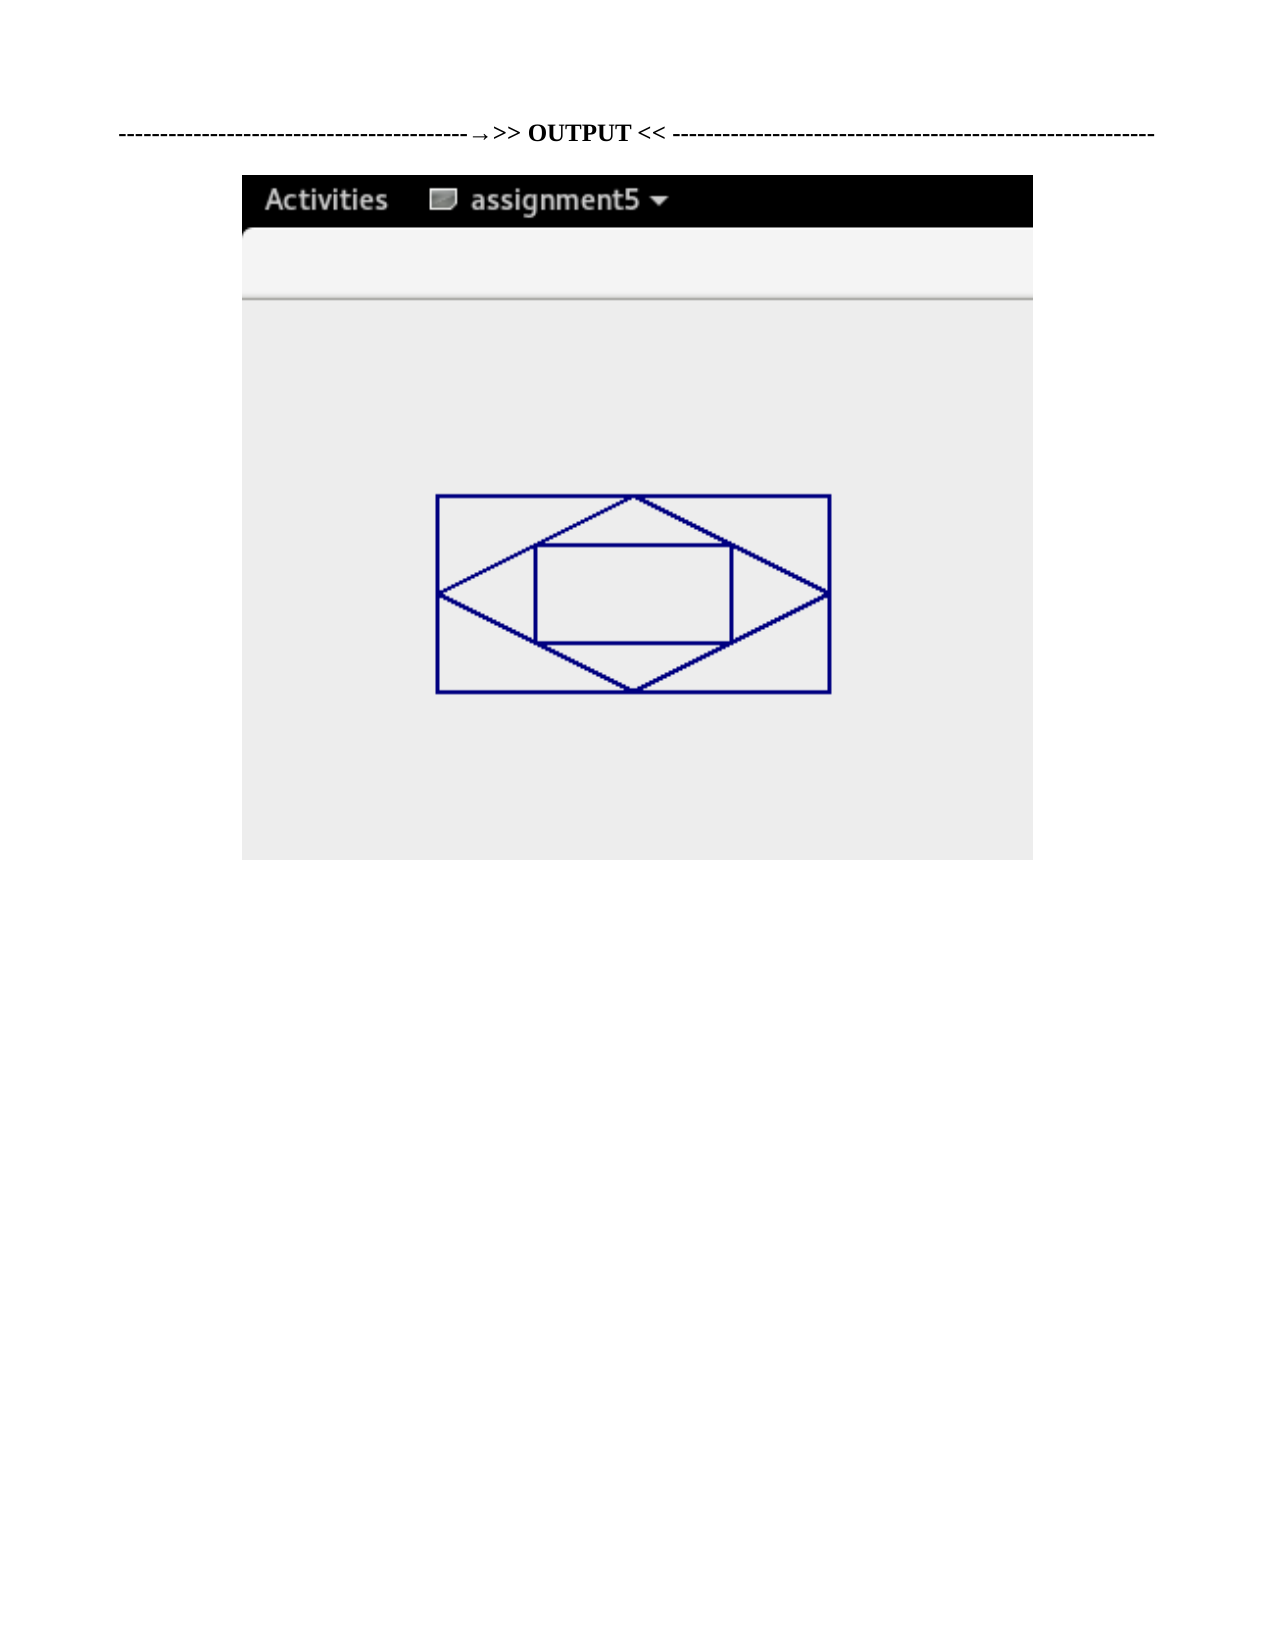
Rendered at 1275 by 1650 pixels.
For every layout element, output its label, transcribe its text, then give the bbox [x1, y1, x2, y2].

text ------------------------------------------→>> OUTPUT << ---------------------------------------------------------- [118, 118, 1157, 147]
